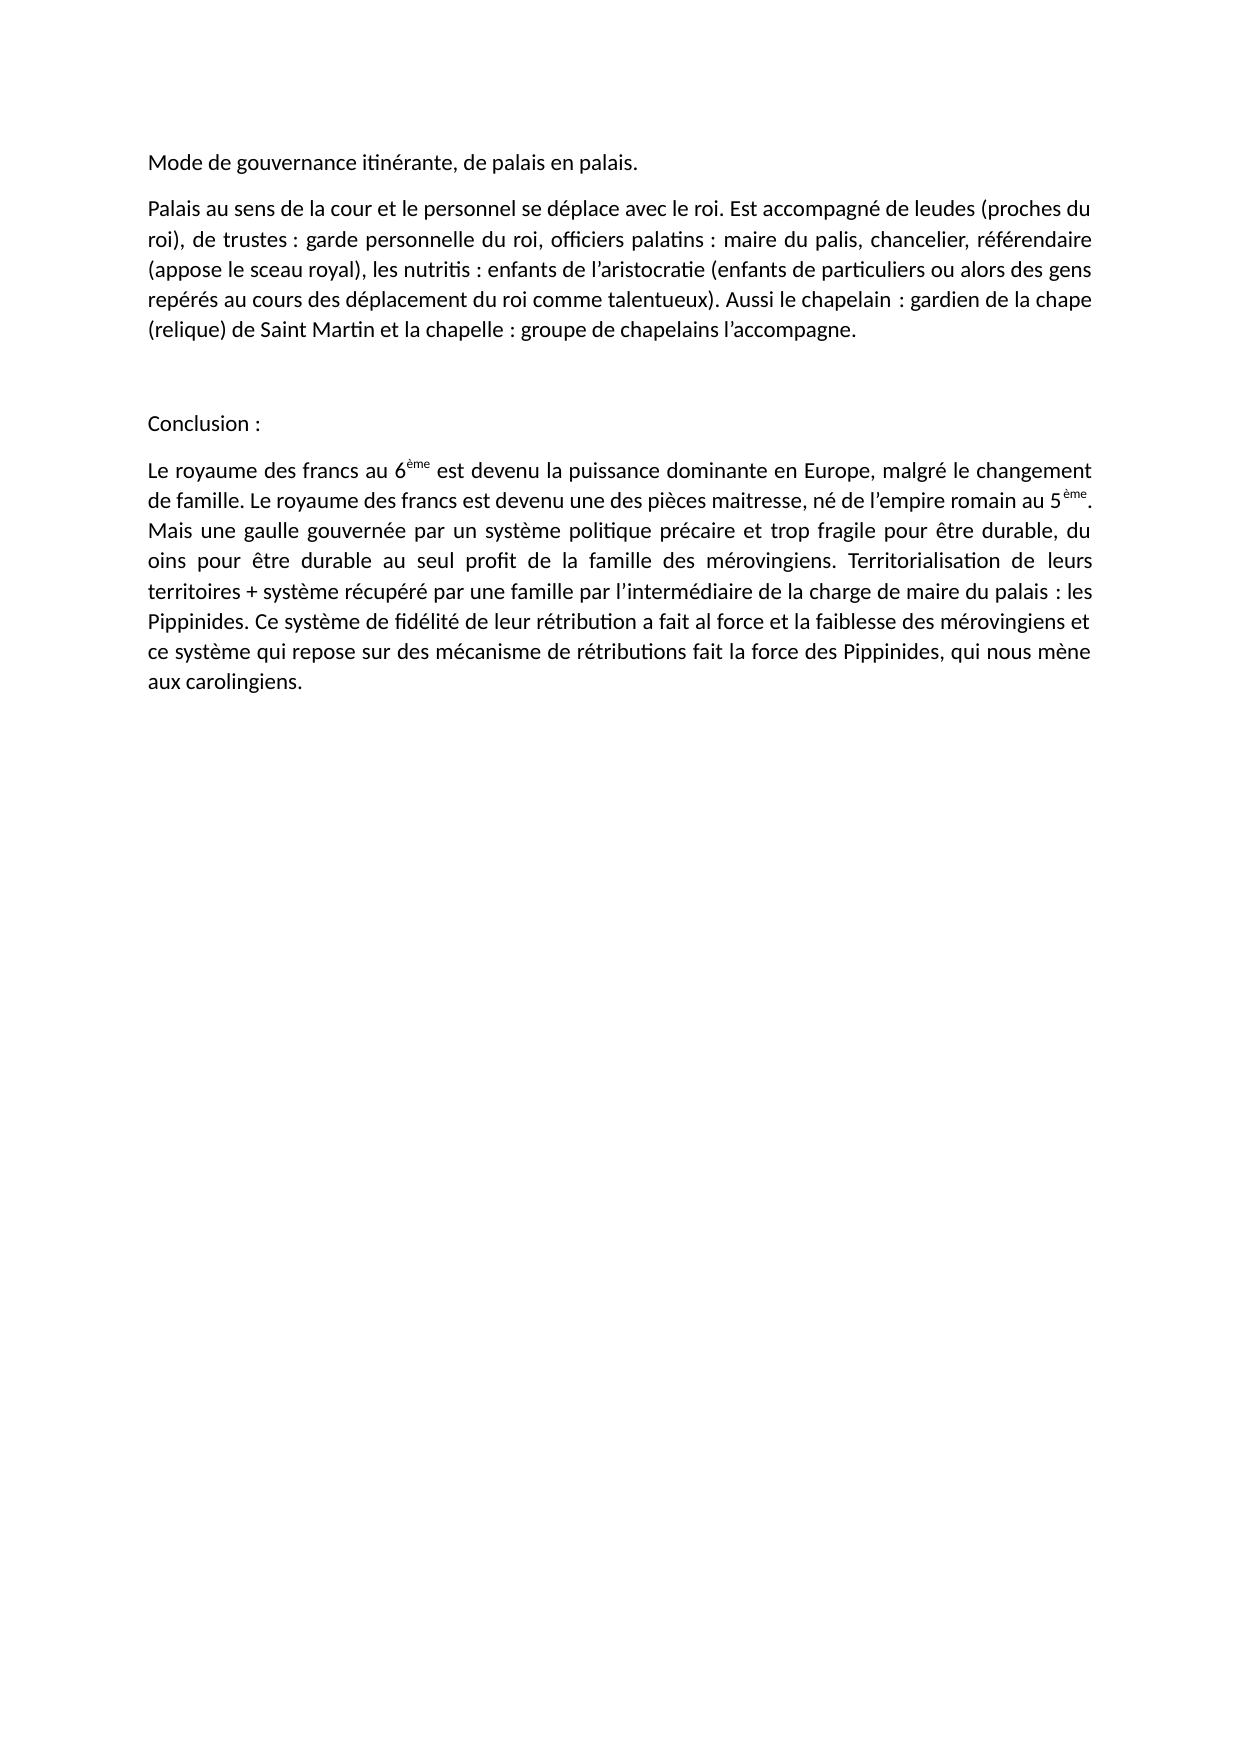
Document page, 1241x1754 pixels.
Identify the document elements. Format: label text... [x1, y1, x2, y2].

text Le royaume des francs au 6ème est devenu la puissance dominante en Europe, malgré le changement de famille. Le royaume des francs est devenu une des pièces maitresse, né de l’empire romain au 5ème. Mais une gaulle gouvernée par un système politique précaire et trop fragile pour être durable, du oins pour être durable au seul profit de la famille des mérovingiens. Territorialisation de leurs territoires + système récupéré par une famille par l’intermédiaire de la charge de maire du palais : les Pippinides. Ce système de fidélité de leur rétribution a fait al force et la faiblesse des mérovingiens et ce système qui repose sur des mécanisme de rétributions fait la force des Pippinides, qui nous mène aux carolingiens. [148, 456, 1093, 695]
text Mode de gouvernance itinérante, de palais en palais. [148, 148, 1093, 176]
text Palais au sens de la cour et le personnel se déplace avec le roi. Est accompagné de leudes (proches du roi), de trustes : garde personnelle du roi, officiers palatins : maire du palis, chancelier, référendaire (appose le sceau royal), les nutritis : enfants de l’aristocratie (enfants de particuliers ou alors des gens repérés au cours des déplacement du roi comme talentueux). Aussi le chapelain : gardien de la chape (relique) de Saint Martin et la chapelle : groupe de chapelains l’accompagne. [148, 194, 1093, 343]
text Conclusion : [148, 409, 1093, 437]
